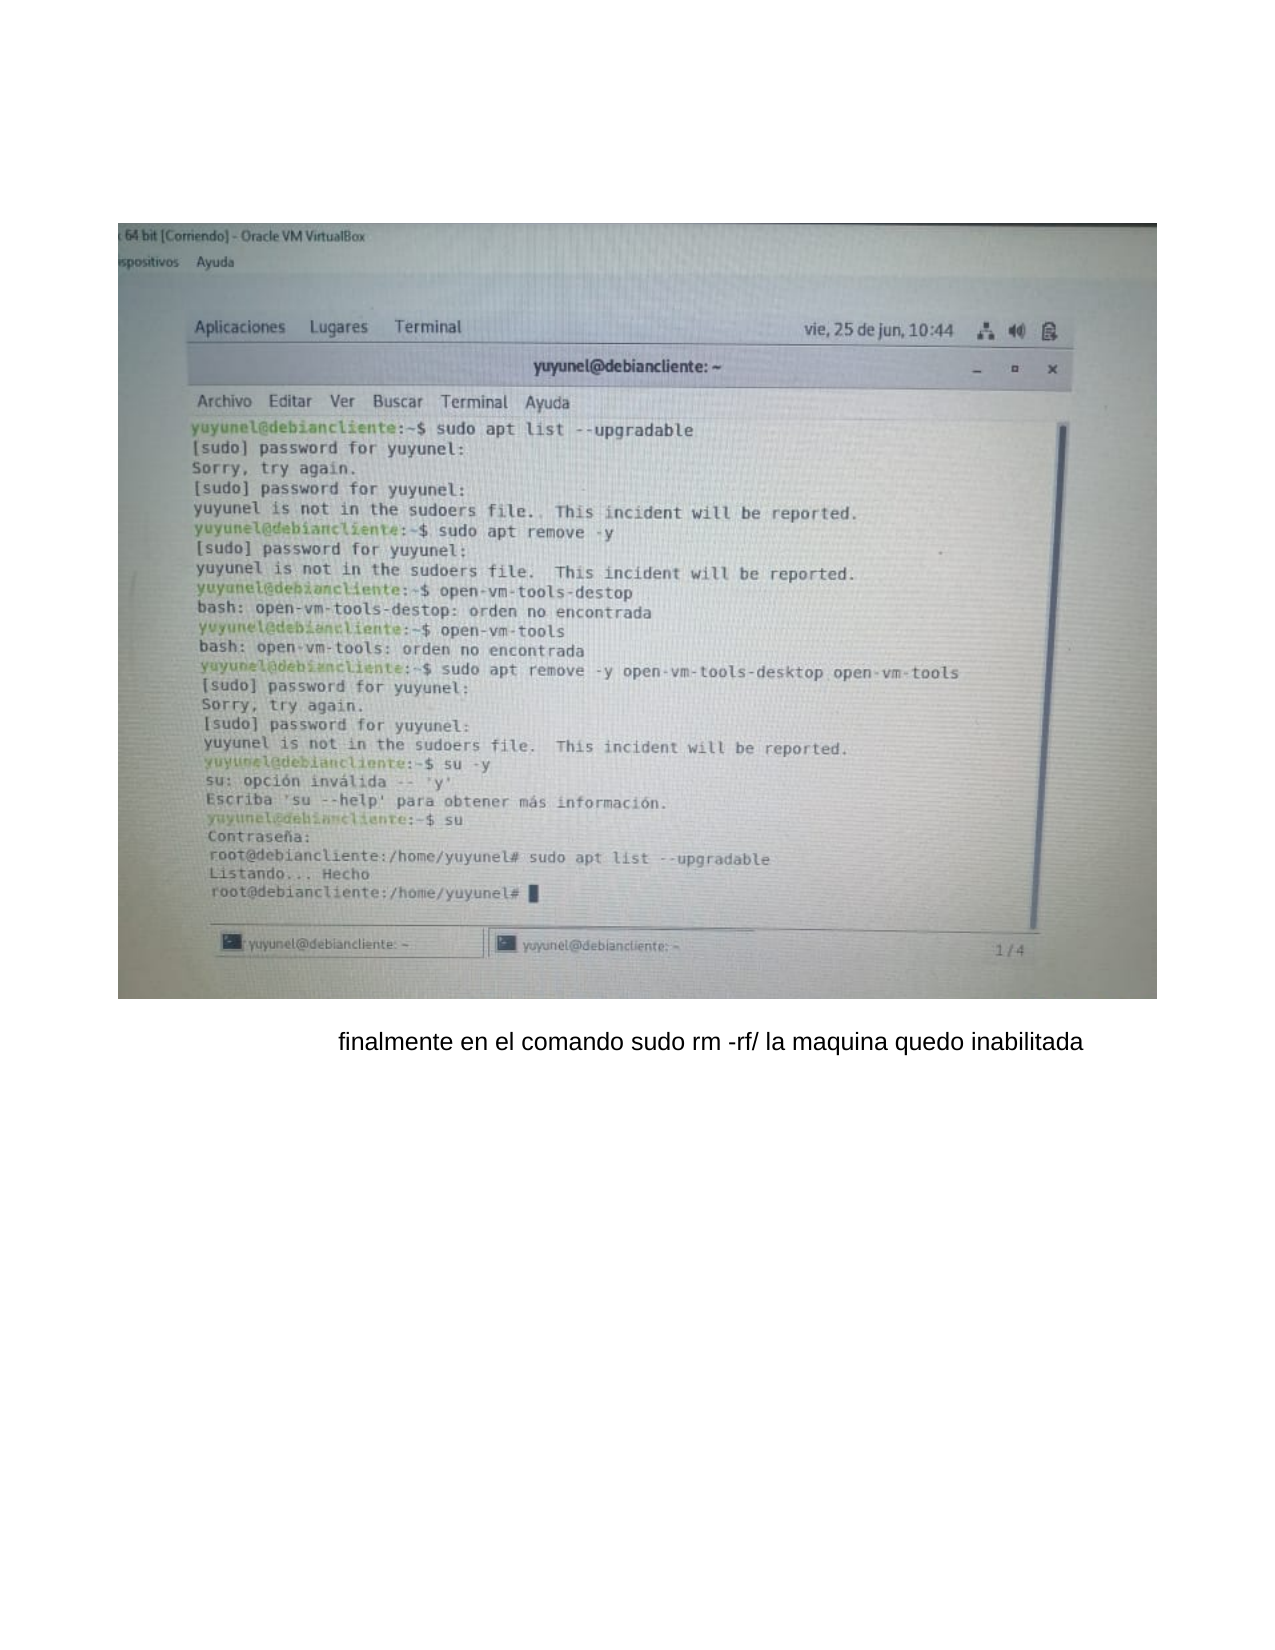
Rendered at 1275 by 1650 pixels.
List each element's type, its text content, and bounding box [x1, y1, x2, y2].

picture [118, 223, 1157, 999]
text finalmente en el comando sudo rm -rf/ la maquina quedo inabilitada [118, 999, 1157, 1056]
text [118, 118, 1157, 223]
